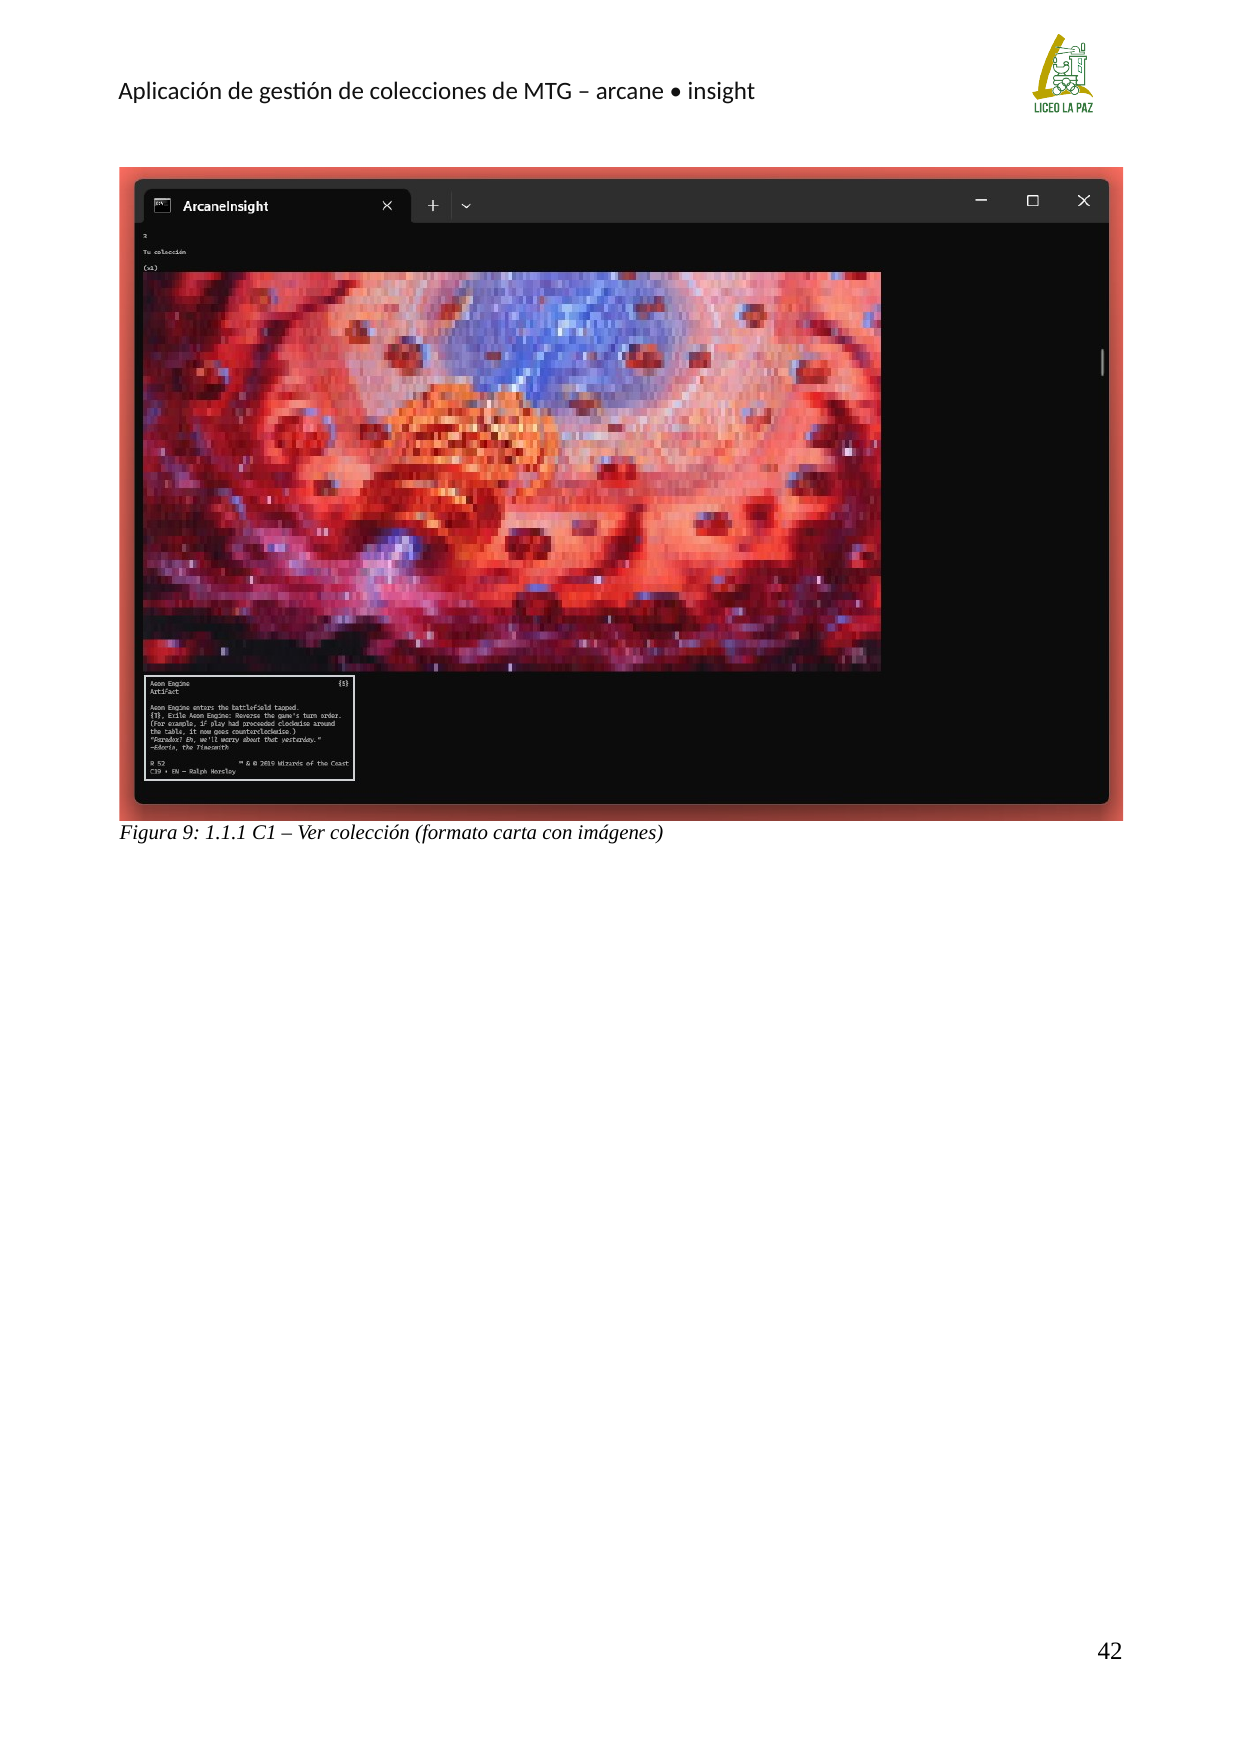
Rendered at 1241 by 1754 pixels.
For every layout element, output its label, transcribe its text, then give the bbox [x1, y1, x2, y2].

picture [119, 167, 1124, 821]
picture [1025, 26, 1100, 121]
text Figura 9: 1.1.1 C1 – Ver colección (formato carta con imágenes) [119, 821, 1123, 844]
